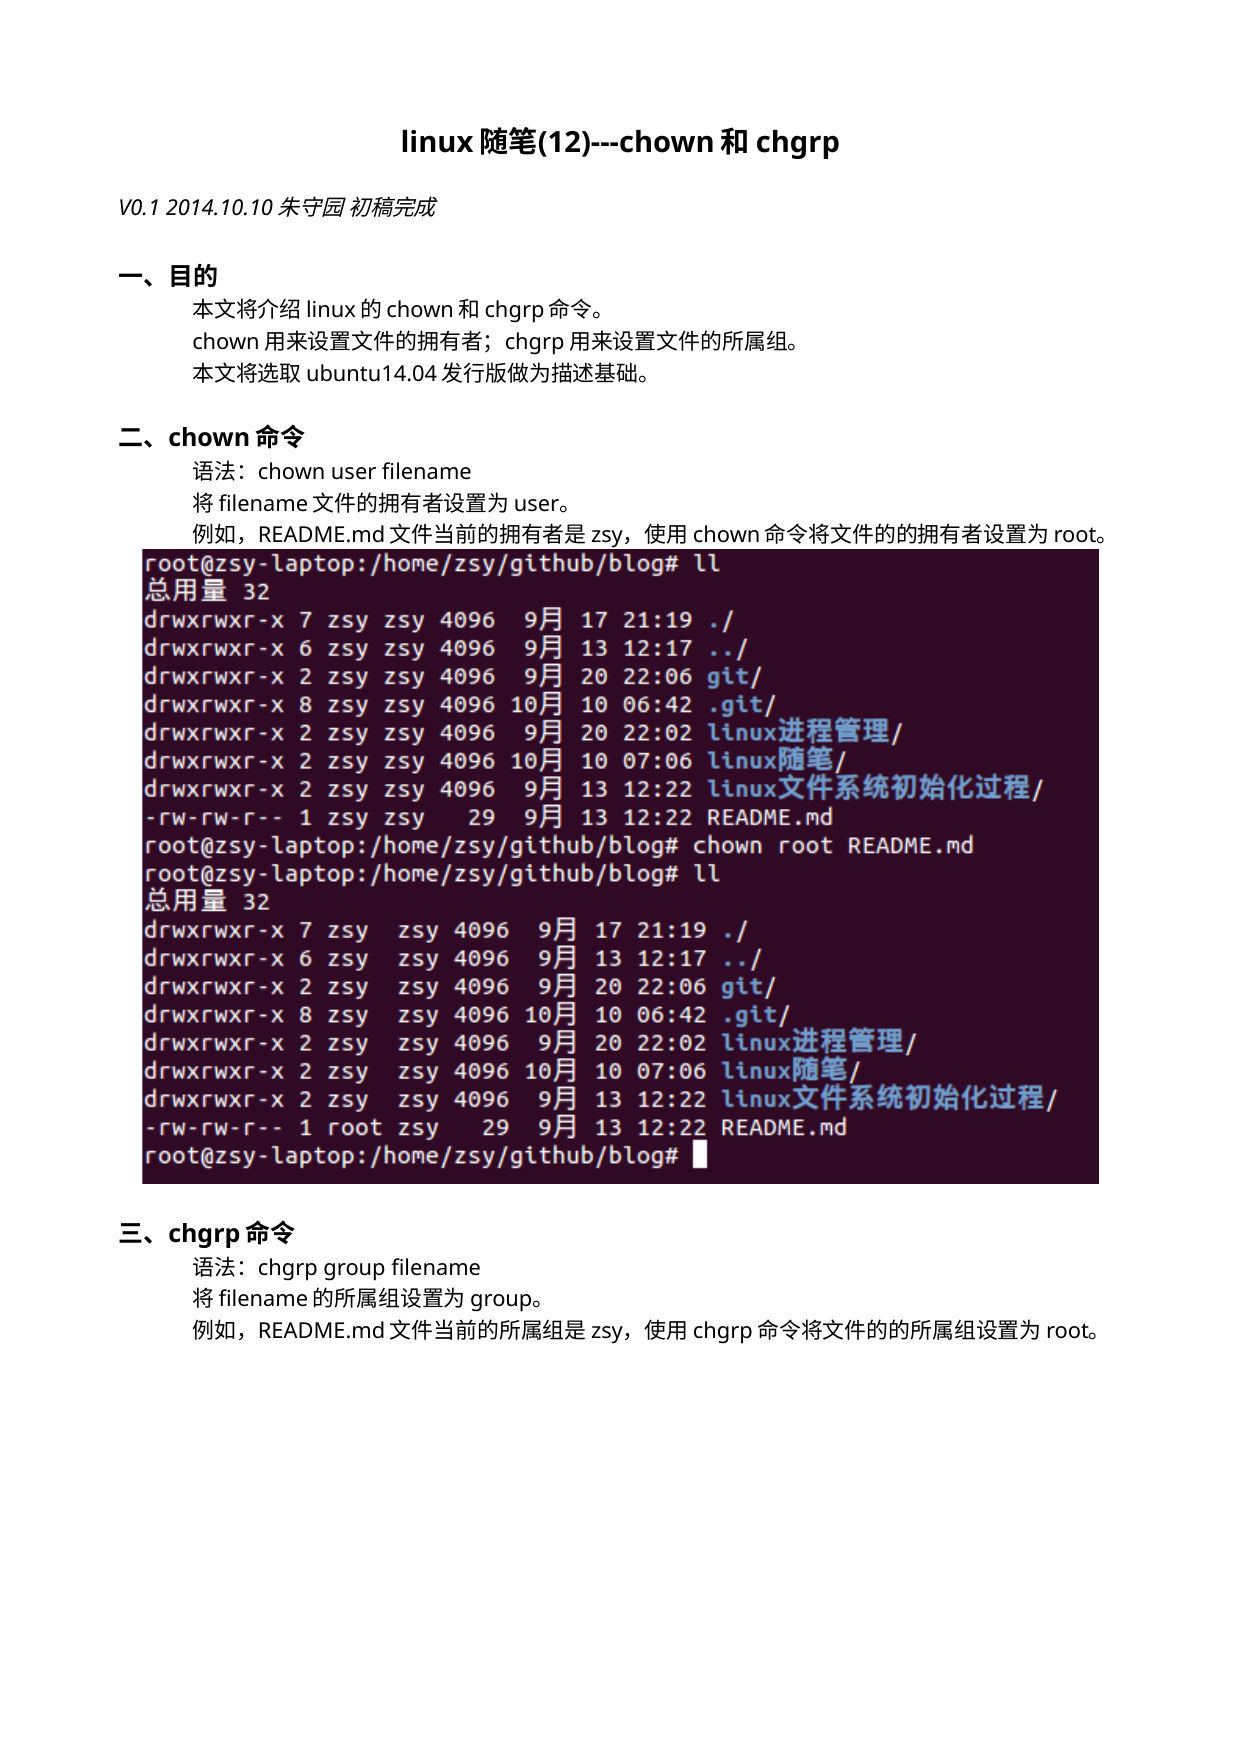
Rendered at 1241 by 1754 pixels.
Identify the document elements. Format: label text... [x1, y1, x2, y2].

text 本文将选取ubuntu14.04发行版做为描述基础。 [118, 356, 1122, 388]
text 例如，README.md文件当前的拥有者是zsy，使用chown命令将文件的的拥有者设置为root。 [118, 517, 1122, 549]
text 本文将介绍linux的chown和chgrp命令。 [118, 292, 1122, 324]
text 将filename的所属组设置为group。 [118, 1281, 1122, 1313]
text 例如，README.md文件当前的所属组是zsy，使用chgrp命令将文件的的所属组设置为root。 [118, 1313, 1122, 1345]
text 一、目的 [118, 256, 1122, 292]
text 将filename文件的拥有者设置为user。 [118, 486, 1122, 517]
text 语法：chown user filename [118, 454, 1122, 486]
text 三、chgrp命令 [118, 1213, 1122, 1249]
picture [141, 549, 1099, 1184]
text 二、chown命令 [118, 417, 1122, 454]
text 语法：chgrp group filename [118, 1249, 1122, 1281]
text chown用来设置文件的拥有者；chgrp用来设置文件的所属组。 [118, 324, 1122, 356]
text V0.1 2014.10.10朱守园 初稿完成 [118, 190, 1122, 222]
text linux随笔(12)---chown和chgrp [118, 118, 1122, 161]
